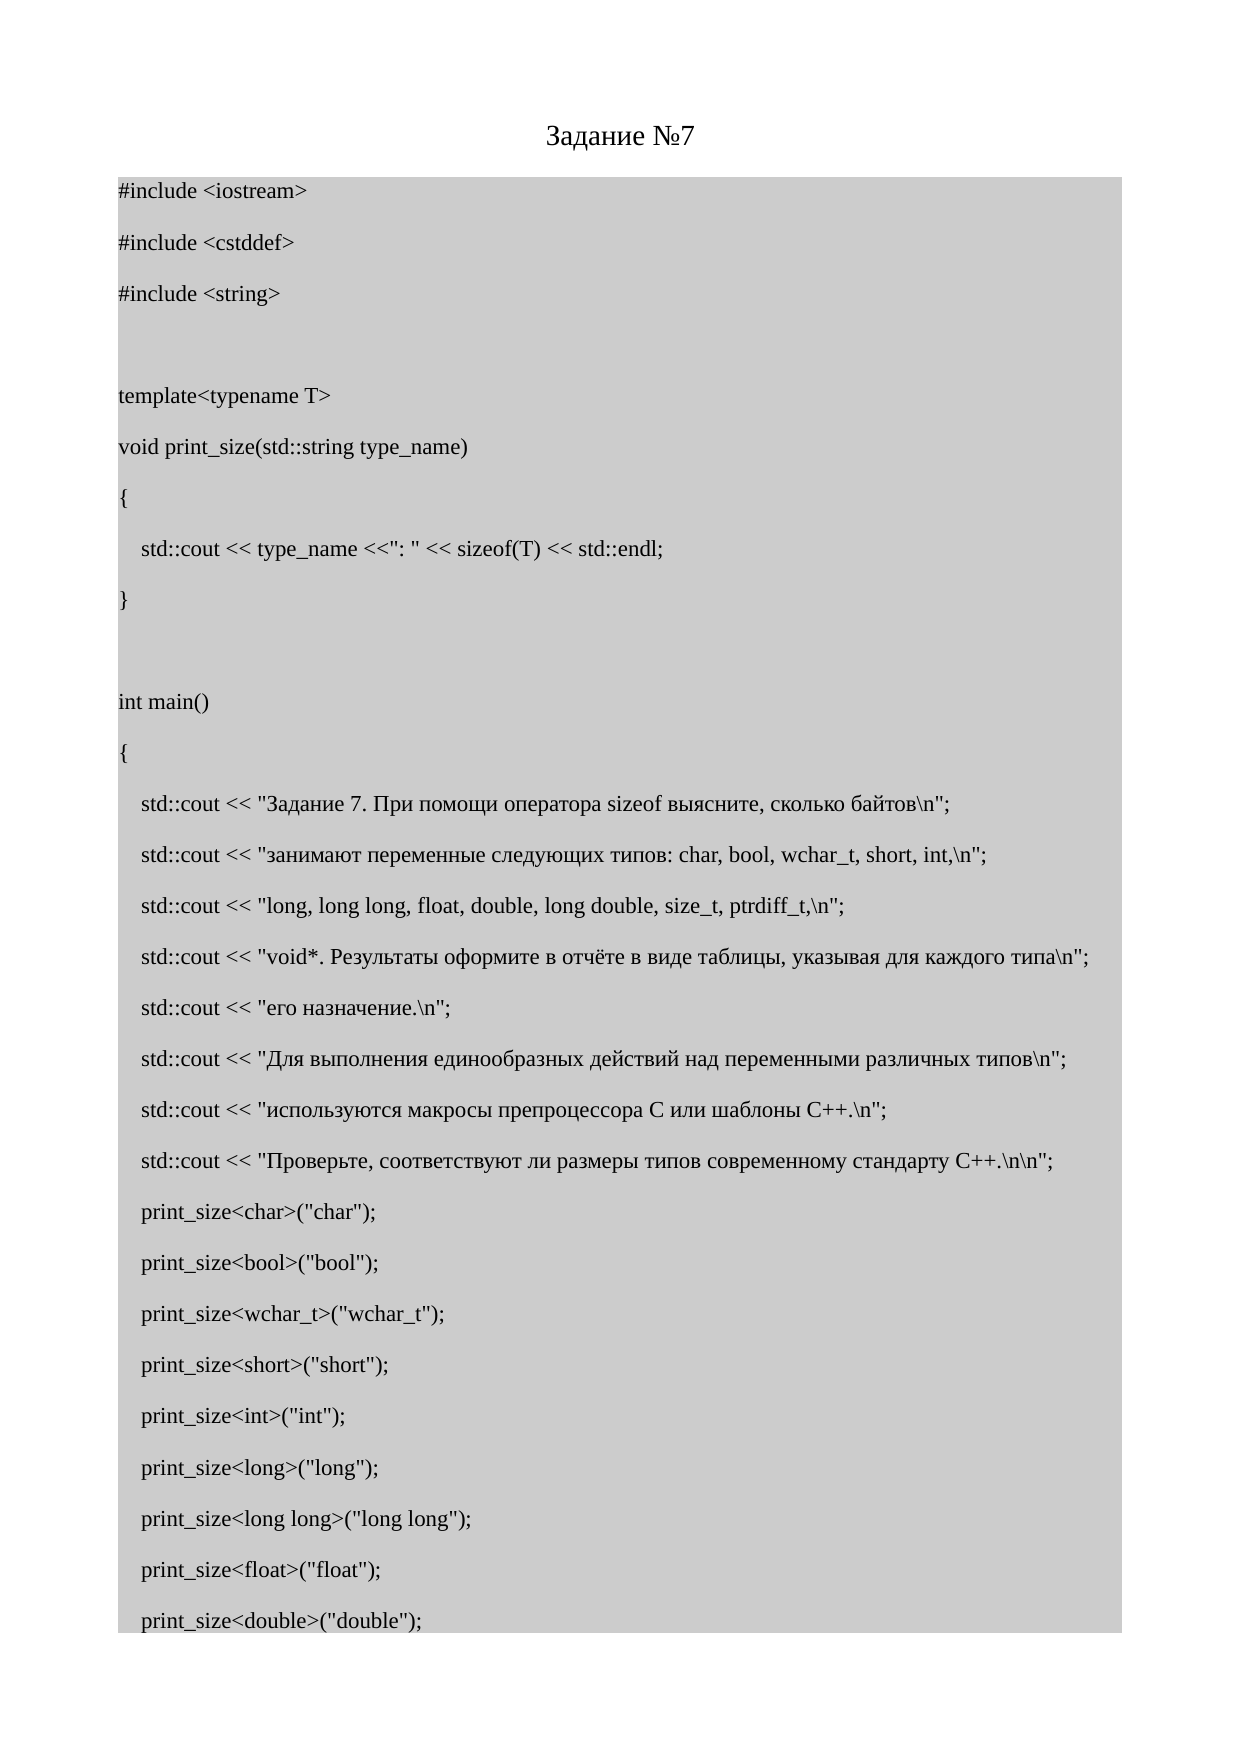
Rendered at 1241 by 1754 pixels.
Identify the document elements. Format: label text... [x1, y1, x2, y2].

text { [118, 484, 1122, 510]
text int main() [118, 688, 1122, 714]
text #include <iostream> [118, 177, 1122, 204]
text print_size<char>("char"); [118, 1198, 1122, 1225]
text std::cout << "Задание 7. При помощи оператора sizeof выясните, сколько байтов\n"; [118, 790, 1122, 816]
text print_size<long long>("long long"); [118, 1504, 1122, 1531]
text std::cout << "Для выполнения единообразных действий над переменными различных типов\n"; [118, 1045, 1122, 1072]
text std::cout << "используются макросы препроцессора C или шаблоны C++.\n"; [118, 1096, 1122, 1123]
text print_size<double>("double"); [118, 1607, 1122, 1633]
text { [118, 739, 1122, 765]
text std::cout << "void*. Результаты оформите в отчёте в виде таблицы, указывая для каждого типа\n"; [118, 943, 1122, 969]
text print_size<bool>("bool"); [118, 1249, 1122, 1276]
text #include <string> [118, 279, 1122, 306]
text void print_size(std::string type_name) [118, 433, 1122, 459]
text print_size<long>("long"); [118, 1453, 1122, 1480]
text print_size<wchar_t>("wchar_t"); [118, 1300, 1122, 1327]
text #include <cstddef> [118, 228, 1122, 255]
text template<typename T> [118, 382, 1122, 408]
text print_size<short>("short"); [118, 1351, 1122, 1378]
text print_size<int>("int"); [118, 1402, 1122, 1429]
text Задание №7 [118, 118, 1122, 152]
text } [118, 586, 1122, 612]
text print_size<float>("float"); [118, 1556, 1122, 1582]
text std::cout << "занимают переменные следующих типов: char, bool, wchar_t, short, int,\n"; [118, 841, 1122, 867]
text std::cout << "long, long long, float, double, long double, size_t, ptrdiff_t,\n"; [118, 892, 1122, 918]
text std::cout << "его назначение.\n"; [118, 994, 1122, 1021]
text std::cout << type_name <<": " << sizeof(T) << std::endl; [118, 535, 1122, 561]
text std::cout << "Проверьте, соответствуют ли размеры типов современному стандарту C++.\n\n"; [118, 1147, 1122, 1174]
